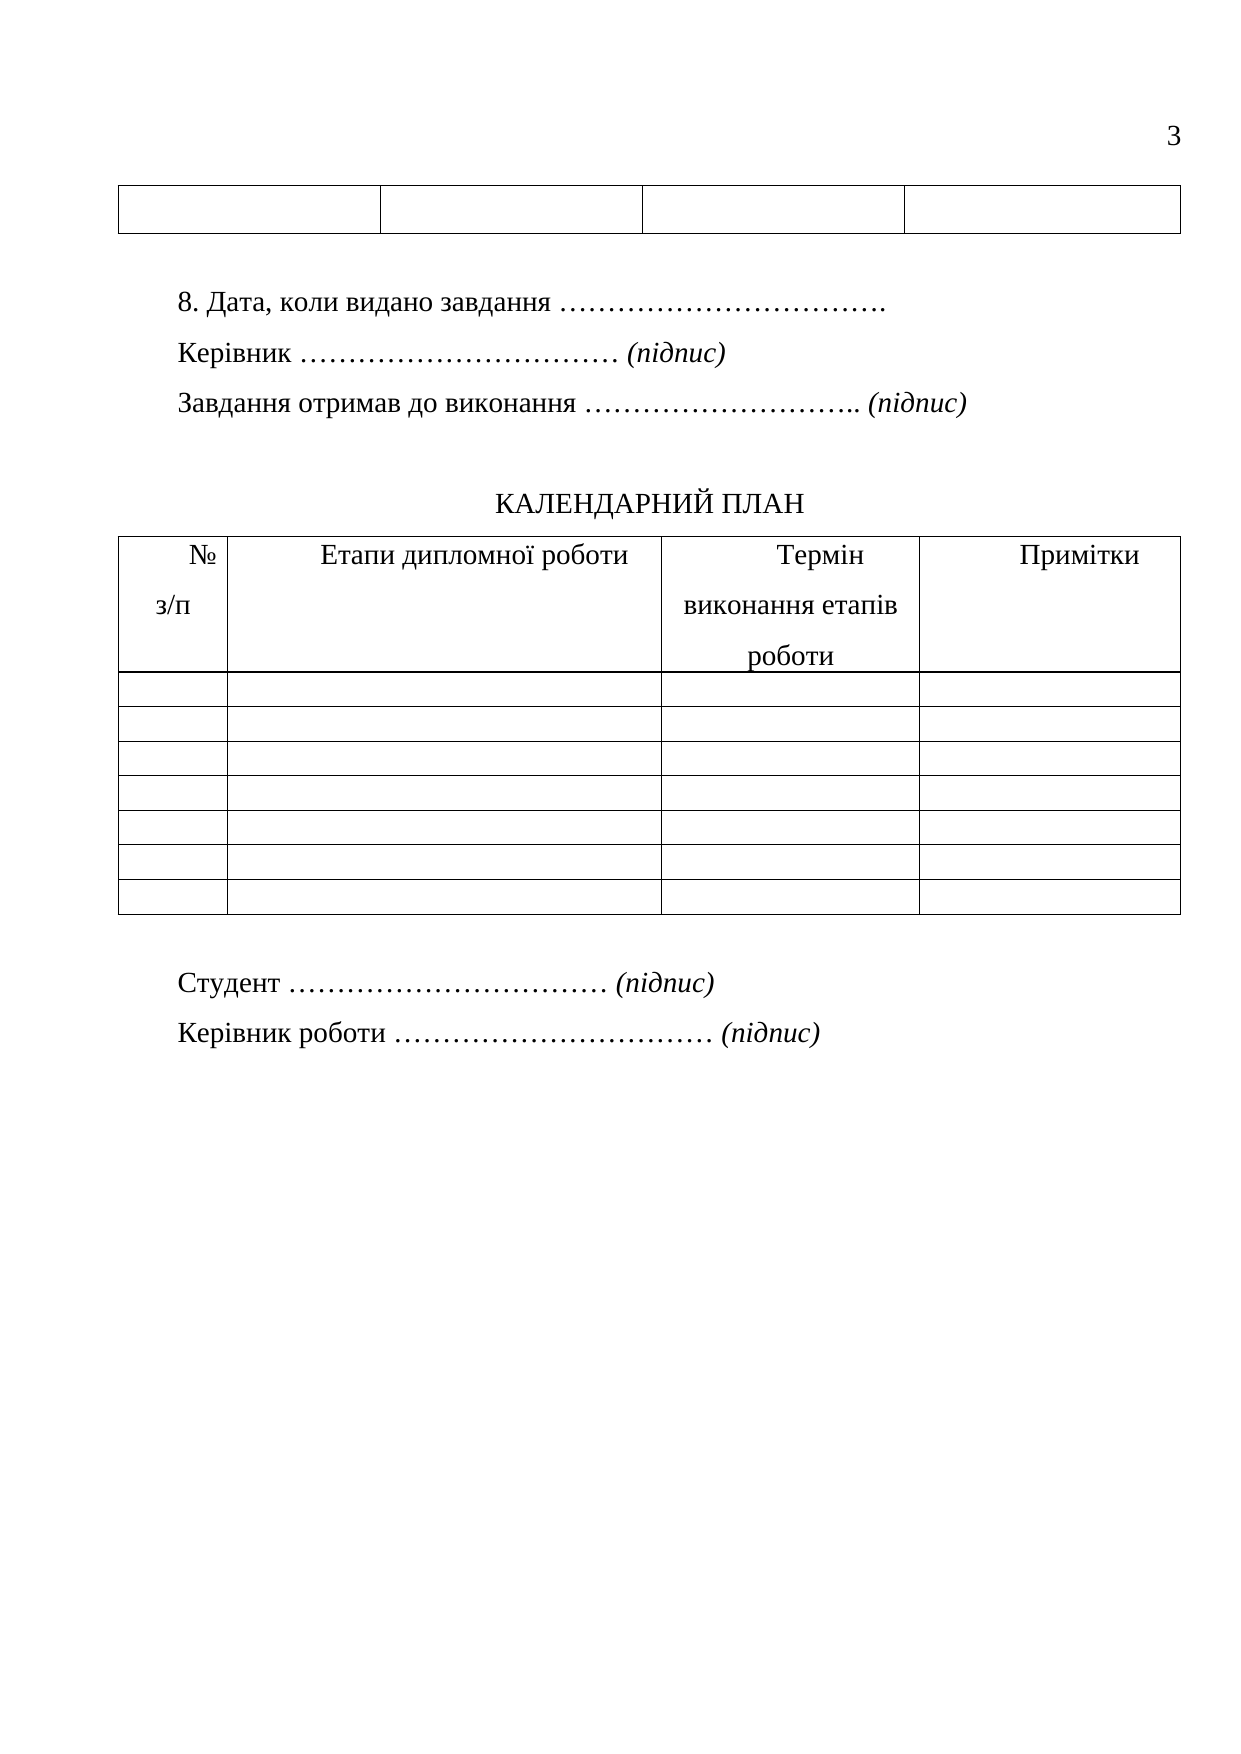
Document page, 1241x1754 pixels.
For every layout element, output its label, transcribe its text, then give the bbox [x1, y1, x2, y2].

table_header Етапи дипломної роботи [228, 537, 661, 671]
table_cell [662, 811, 919, 844]
text 8. Дата, коли видано завдання ……………………………. [118, 284, 1181, 318]
table_header № з/п [119, 537, 227, 671]
table_cell [119, 845, 227, 879]
table_cell [228, 673, 661, 706]
table_cell [228, 845, 661, 879]
text Завдання отримав до виконання ……………………….. (підпис) [118, 385, 1181, 419]
table_cell [119, 811, 227, 844]
table_cell [119, 707, 227, 741]
table_cell [119, 880, 227, 913]
table_header Примітки [920, 537, 1180, 671]
table_cell [905, 186, 1180, 233]
table_cell [920, 742, 1180, 775]
table_cell [920, 776, 1180, 810]
table_cell [119, 186, 380, 233]
table_cell [662, 742, 919, 775]
table_cell [228, 776, 661, 810]
table_cell [662, 707, 919, 741]
table_cell [381, 186, 642, 233]
table_cell [662, 673, 919, 706]
table_cell [119, 742, 227, 775]
table_cell [920, 845, 1180, 879]
table_cell [228, 880, 661, 913]
table_cell [920, 811, 1180, 844]
table_cell [920, 673, 1180, 706]
table_cell [228, 811, 661, 844]
text КАЛЕНДАРНИЙ ПЛАН [118, 486, 1181, 519]
table_cell [228, 742, 661, 775]
table_header Термін виконання етапів роботи [662, 537, 919, 671]
table_cell [920, 707, 1180, 741]
text Керівник …………………………… (підпис) [118, 335, 1181, 368]
table_cell [662, 845, 919, 879]
table_cell [920, 880, 1180, 913]
table_cell [643, 186, 904, 233]
table_cell [119, 776, 227, 810]
text Керівник роботи …………………………… (підпис) [118, 1015, 1181, 1049]
text Студент …………………………… (підпис) [118, 965, 1181, 998]
table_cell [228, 707, 661, 741]
table_cell [662, 880, 919, 913]
table_cell [662, 776, 919, 810]
table_cell [119, 673, 227, 706]
